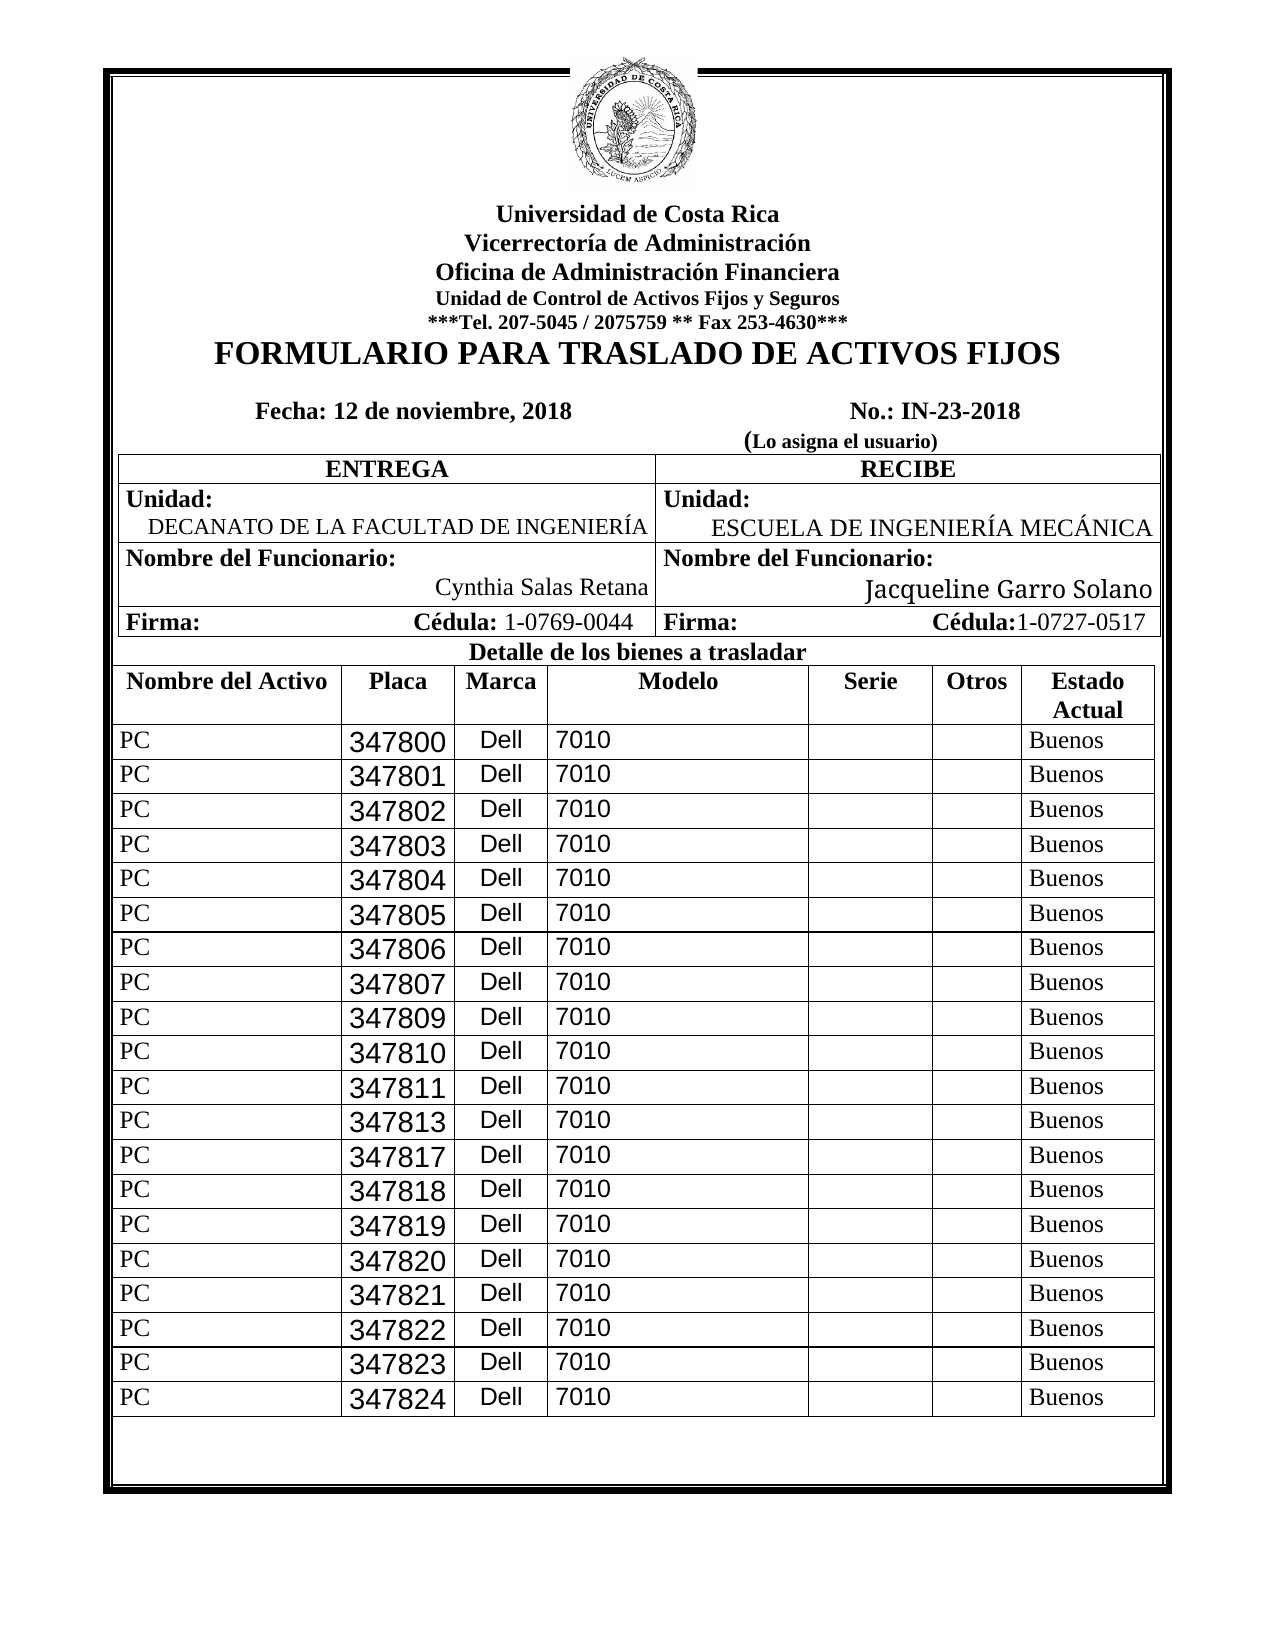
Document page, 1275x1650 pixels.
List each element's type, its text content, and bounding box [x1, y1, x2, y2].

table_cell [809, 933, 932, 966]
table_cell [933, 760, 1021, 793]
table_cell [809, 1209, 932, 1243]
table_cell [809, 898, 932, 931]
table_header Nombre del Activo [113, 666, 341, 724]
table_cell Buenos [1022, 794, 1154, 828]
table_cell [809, 725, 932, 758]
table_cell [809, 1002, 932, 1035]
table_cell PC [113, 725, 341, 758]
table_cell 347818 [342, 1175, 454, 1208]
table_cell [933, 1313, 1021, 1346]
table_cell 347806 [342, 933, 454, 966]
table_cell Firma: Cédula:1-0727-0517 [656, 607, 1160, 636]
table_cell [933, 1071, 1021, 1104]
table_cell PC [113, 1036, 341, 1070]
table_cell 7010 [548, 1278, 808, 1312]
table_cell Unidad: DECANATO DE LA FACULTAD DE INGENIERÍA [119, 484, 655, 542]
table_cell PC [113, 1002, 341, 1035]
table_cell [809, 1244, 932, 1277]
table_cell Buenos [1022, 1002, 1154, 1035]
text Universidad de Costa Rica [177, 199, 1098, 228]
table_cell 7010 [548, 1105, 808, 1139]
table_cell Dell [455, 1313, 547, 1346]
text (Lo asigna el usuario) [177, 425, 1098, 453]
table_cell 347800 [342, 725, 454, 758]
table_cell Dell [455, 1071, 547, 1104]
table_cell Dell [455, 1105, 547, 1139]
table_cell [933, 933, 1021, 966]
table_header Otros [933, 666, 1021, 724]
table_cell Unidad: ESCUELA DE INGENIERÍA MECÁNICA [656, 484, 1160, 542]
table_cell [933, 1036, 1021, 1070]
table_header Serie [809, 666, 932, 724]
table_cell [809, 863, 932, 897]
table_cell Buenos [1022, 1036, 1154, 1070]
table_cell PC [113, 933, 341, 966]
table_cell 347813 [342, 1105, 454, 1139]
table_cell 347823 [342, 1348, 454, 1381]
table_cell PC [113, 1209, 341, 1243]
table_cell 7010 [548, 863, 808, 897]
subtitle Unidad de Control de Activos Fijos y Seguros [177, 286, 1098, 309]
table_cell [933, 1140, 1021, 1173]
table_cell [809, 1382, 932, 1416]
text Vicerrectoría de Administración [177, 228, 1098, 257]
table_cell Dell [455, 1036, 547, 1070]
table_cell [809, 1348, 932, 1381]
table_cell Dell [455, 725, 547, 758]
table_cell Dell [455, 1175, 547, 1208]
table_cell 7010 [548, 829, 808, 862]
table_cell 7010 [548, 1382, 808, 1416]
table_cell Dell [455, 829, 547, 862]
table_cell Dell [455, 1209, 547, 1243]
table_cell [933, 898, 1021, 931]
table_cell Dell [455, 1382, 547, 1416]
subtitle Detalle de los bienes a trasladar [177, 637, 1098, 665]
table_cell Buenos [1022, 1209, 1154, 1243]
table_cell Buenos [1022, 1175, 1154, 1208]
table_cell PC [113, 1382, 341, 1416]
table_cell 347805 [342, 898, 454, 931]
table_cell 347807 [342, 967, 454, 1001]
table_cell Firma: Cédula: 1-0769-0044 [119, 607, 655, 636]
table_cell 347817 [342, 1140, 454, 1173]
table_cell [933, 829, 1021, 862]
table_cell 7010 [548, 1313, 808, 1346]
table_cell Dell [455, 1140, 547, 1173]
table_cell 7010 [548, 898, 808, 931]
table_cell [809, 967, 932, 1001]
table_cell 7010 [548, 1244, 808, 1277]
table_cell PC [113, 1105, 341, 1139]
table_cell 7010 [548, 1140, 808, 1173]
table_cell 347819 [342, 1209, 454, 1243]
table_header RECIBE [656, 455, 1160, 483]
table_header Modelo [548, 666, 808, 724]
table_cell PC [113, 967, 341, 1001]
table_cell Dell [455, 967, 547, 1001]
subtitle Fecha: 12 de noviembre, 2018 No.: IN-23-2018 [177, 396, 1098, 425]
table_cell 7010 [548, 760, 808, 793]
table_cell [933, 863, 1021, 897]
table_header Estado Actual [1022, 666, 1154, 724]
table_cell [933, 1209, 1021, 1243]
table_cell [809, 794, 932, 828]
table_cell Dell [455, 898, 547, 931]
table_cell Dell [455, 1002, 547, 1035]
table_cell Buenos [1022, 1140, 1154, 1173]
table_cell 347801 [342, 760, 454, 793]
table_cell 347824 [342, 1382, 454, 1416]
table_cell 7010 [548, 1209, 808, 1243]
table_cell [809, 760, 932, 793]
table_cell PC [113, 1348, 341, 1381]
table_cell 347821 [342, 1278, 454, 1312]
table_cell PC [113, 1278, 341, 1312]
table_cell 347810 [342, 1036, 454, 1070]
table_cell 347811 [342, 1071, 454, 1104]
table_cell Dell [455, 1244, 547, 1277]
table_cell [809, 1313, 932, 1346]
table_cell Buenos [1022, 1313, 1154, 1346]
table_cell 347803 [342, 829, 454, 862]
table_cell 347809 [342, 1002, 454, 1035]
table_cell PC [113, 1140, 341, 1173]
table_cell Buenos [1022, 829, 1154, 862]
table_cell Buenos [1022, 760, 1154, 793]
table_cell [933, 725, 1021, 758]
table_cell 7010 [548, 1036, 808, 1070]
table_header ENTREGA [119, 455, 655, 483]
table_cell Nombre del Funcionario: Jacqueline Garro Solano [656, 543, 1160, 606]
table_cell PC [113, 1313, 341, 1346]
table_cell Buenos [1022, 1278, 1154, 1312]
table_cell [809, 1036, 932, 1070]
table_cell Dell [455, 933, 547, 966]
table_cell PC [113, 829, 341, 862]
table_cell Dell [455, 863, 547, 897]
table_cell [933, 1175, 1021, 1208]
table_cell Buenos [1022, 1105, 1154, 1139]
table_cell Buenos [1022, 863, 1154, 897]
table_cell 347822 [342, 1313, 454, 1346]
table_cell [933, 1278, 1021, 1312]
subtitle FORMULARIO PARA TRASLADO DE ACTIVOS FIJOS [177, 334, 1098, 372]
table_cell 7010 [548, 967, 808, 1001]
table_cell PC [113, 1071, 341, 1104]
table_cell [809, 1278, 932, 1312]
table_cell [809, 1105, 932, 1139]
table_cell Dell [455, 794, 547, 828]
table_cell [933, 1002, 1021, 1035]
table_cell PC [113, 1244, 341, 1277]
table_cell [933, 1348, 1021, 1381]
table_cell PC [113, 898, 341, 931]
table_cell 7010 [548, 1071, 808, 1104]
table_cell Nombre del Funcionario: Cynthia Salas Retana [119, 543, 655, 606]
table_header Placa [342, 666, 454, 724]
table_cell 7010 [548, 933, 808, 966]
picture [570, 54, 698, 193]
table_cell Buenos [1022, 1382, 1154, 1416]
table_cell Buenos [1022, 933, 1154, 966]
table_cell Dell [455, 1348, 547, 1381]
table_cell [933, 967, 1021, 1001]
table_cell Buenos [1022, 1244, 1154, 1277]
table_cell Dell [455, 1278, 547, 1312]
table_cell [809, 1071, 932, 1104]
table_cell [933, 794, 1021, 828]
table_cell Buenos [1022, 898, 1154, 931]
table_cell 347820 [342, 1244, 454, 1277]
table_cell Dell [455, 760, 547, 793]
text ***Tel. 207-5045 / 2075759 ** Fax 253-4630*** [177, 309, 1098, 334]
table_cell [809, 829, 932, 862]
table_cell 7010 [548, 725, 808, 758]
table_cell PC [113, 760, 341, 793]
table_cell Buenos [1022, 725, 1154, 758]
table_cell Buenos [1022, 1348, 1154, 1381]
table_cell PC [113, 1175, 341, 1208]
table_cell Buenos [1022, 967, 1154, 1001]
table_cell 7010 [548, 1175, 808, 1208]
table_cell [933, 1382, 1021, 1416]
table_cell [809, 1175, 932, 1208]
table_cell Buenos [1022, 1071, 1154, 1104]
table_cell [933, 1105, 1021, 1139]
table_cell PC [113, 794, 341, 828]
table_cell 347802 [342, 794, 454, 828]
table_header Marca [455, 666, 547, 724]
table_cell 347804 [342, 863, 454, 897]
table_cell [933, 1244, 1021, 1277]
table_cell 7010 [548, 1348, 808, 1381]
text Oficina de Administración Financiera [177, 257, 1098, 286]
table_cell PC [113, 863, 341, 897]
table_cell 7010 [548, 794, 808, 828]
table_cell 7010 [548, 1002, 808, 1035]
table_cell [809, 1140, 932, 1173]
